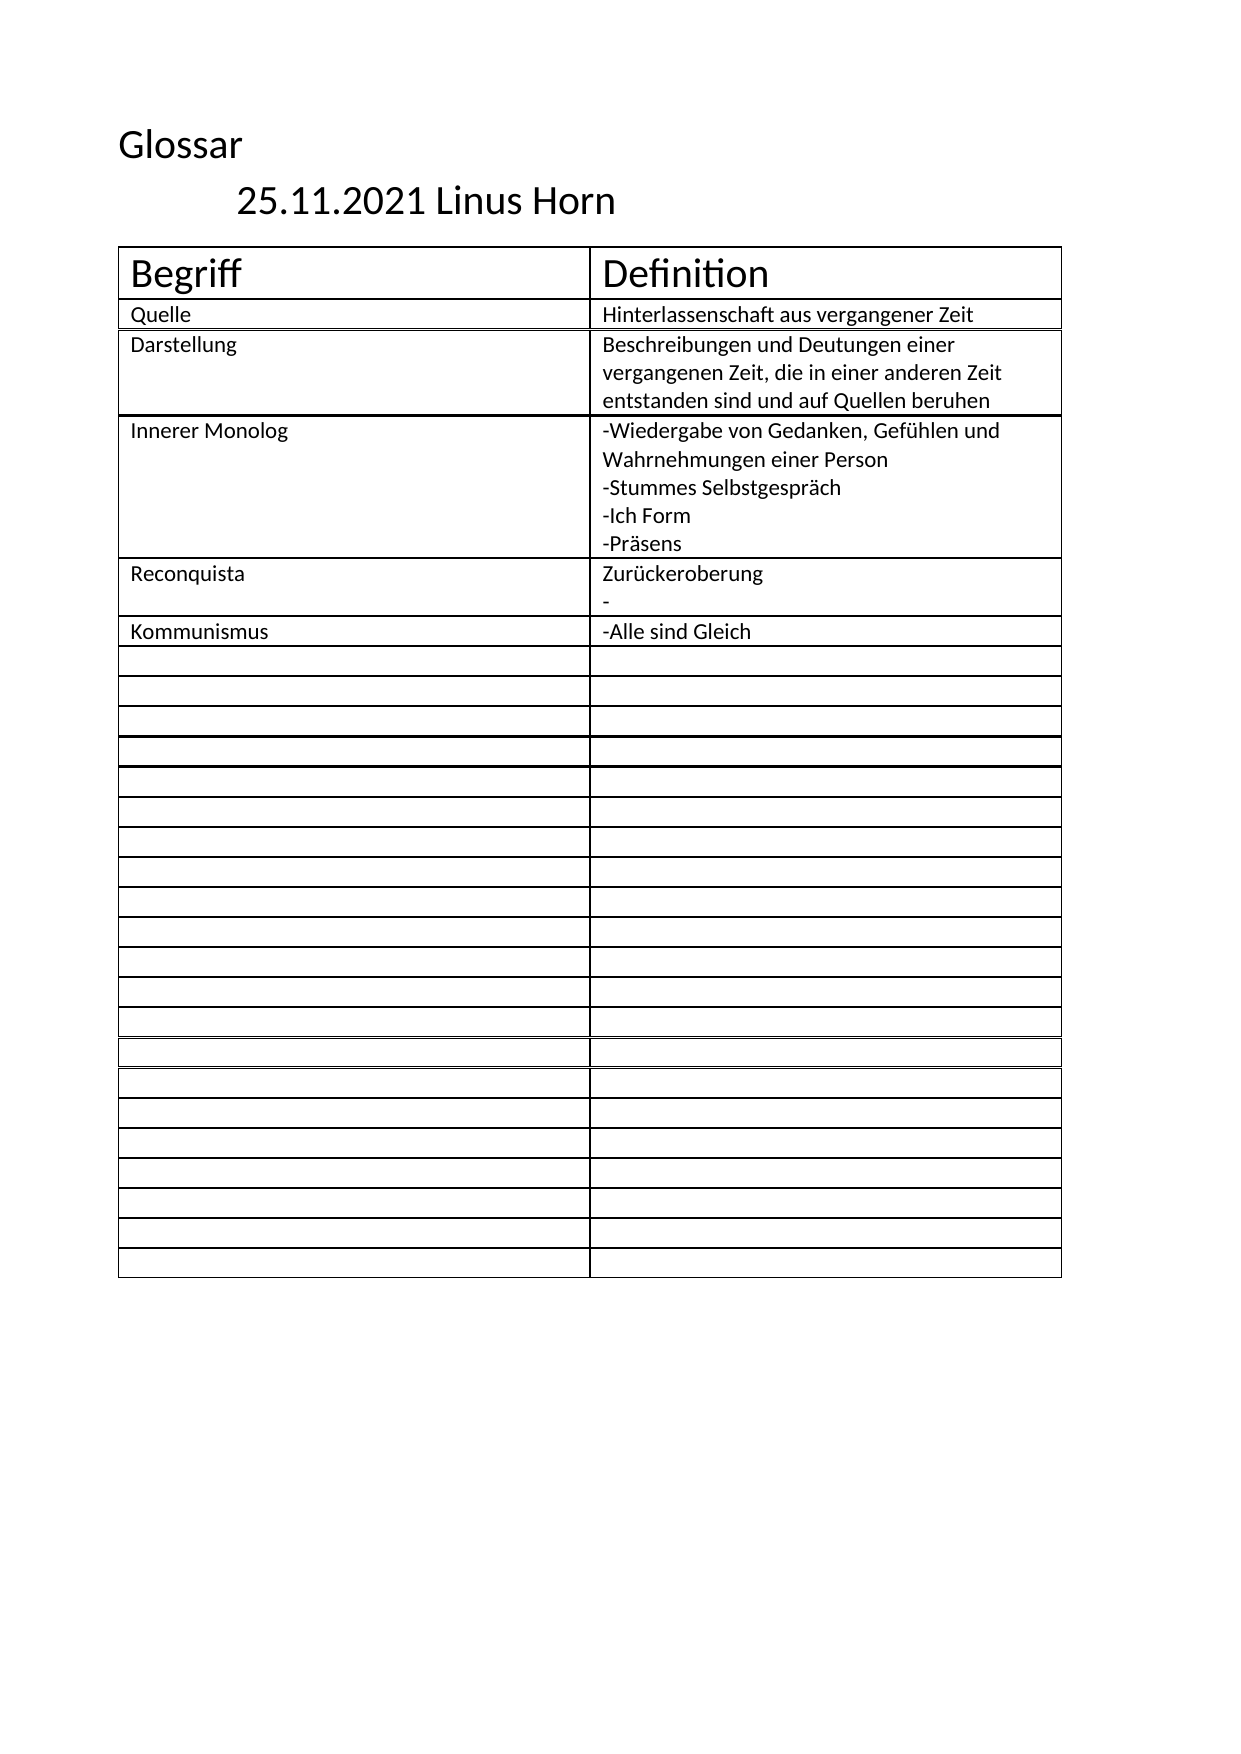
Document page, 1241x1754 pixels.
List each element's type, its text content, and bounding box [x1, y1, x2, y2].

table_cell [591, 1069, 1061, 1097]
table_cell [119, 1189, 589, 1217]
table_cell [591, 948, 1061, 976]
table_cell [591, 1219, 1061, 1247]
table_cell [119, 1069, 589, 1097]
table_header Begriff [119, 248, 589, 298]
table_cell [119, 738, 589, 765]
table_cell [591, 768, 1061, 796]
table_cell [119, 1008, 589, 1036]
table_cell Beschreibungen und Deutungen einer vergangenen Zeit, die in einer anderen Zeit entstanden sind und auf Quellen beruhen [591, 331, 1061, 414]
table_cell [591, 858, 1061, 886]
table_cell [591, 1099, 1061, 1127]
table_cell Quelle [119, 300, 589, 328]
table_cell [591, 828, 1061, 856]
table_cell [591, 1249, 1061, 1277]
table_cell [119, 828, 589, 856]
table_cell Hinterlassenschaft aus vergangener Zeit [591, 300, 1061, 328]
table_cell [591, 1039, 1061, 1066]
table_header Definition [591, 248, 1061, 298]
table_cell [591, 978, 1061, 1006]
table_cell [119, 1249, 589, 1277]
table_cell [119, 768, 589, 796]
table_cell [591, 1159, 1061, 1187]
table_cell Zurückeroberung - [591, 559, 1061, 615]
table_cell [119, 918, 589, 946]
table_cell [119, 798, 589, 826]
table_cell [591, 888, 1061, 916]
table_cell [119, 888, 589, 916]
text Glossar 25.11.2021 Linus Horn [118, 118, 1122, 225]
table_cell [119, 948, 589, 976]
table_cell [119, 707, 589, 735]
table_cell [119, 978, 589, 1006]
table_cell Kommunismus [119, 617, 589, 645]
table_cell [591, 918, 1061, 946]
table_cell [591, 707, 1061, 735]
table_cell [119, 858, 589, 886]
table_cell [591, 798, 1061, 826]
table_cell Innerer Monolog [119, 417, 589, 557]
table_cell -Wiedergabe von Gedanken, Gefühlen und Wahrnehmungen einer Person -Stummes Selbstgespräch -Ich Form -Präsens [591, 417, 1061, 557]
table_cell [591, 1008, 1061, 1036]
table_cell [591, 738, 1061, 765]
table_cell [591, 1189, 1061, 1217]
table_cell [119, 1159, 589, 1187]
table_cell Reconquista [119, 559, 589, 615]
table_cell [591, 647, 1061, 675]
table_cell [591, 677, 1061, 705]
table_cell [119, 1099, 589, 1127]
table_cell [119, 677, 589, 705]
table_cell [591, 1129, 1061, 1157]
table_cell Darstellung [119, 331, 589, 414]
table_cell -Alle sind Gleich [591, 617, 1061, 645]
table_cell [119, 647, 589, 675]
table_cell [119, 1219, 589, 1247]
table_cell [119, 1129, 589, 1157]
table_cell [119, 1039, 589, 1066]
